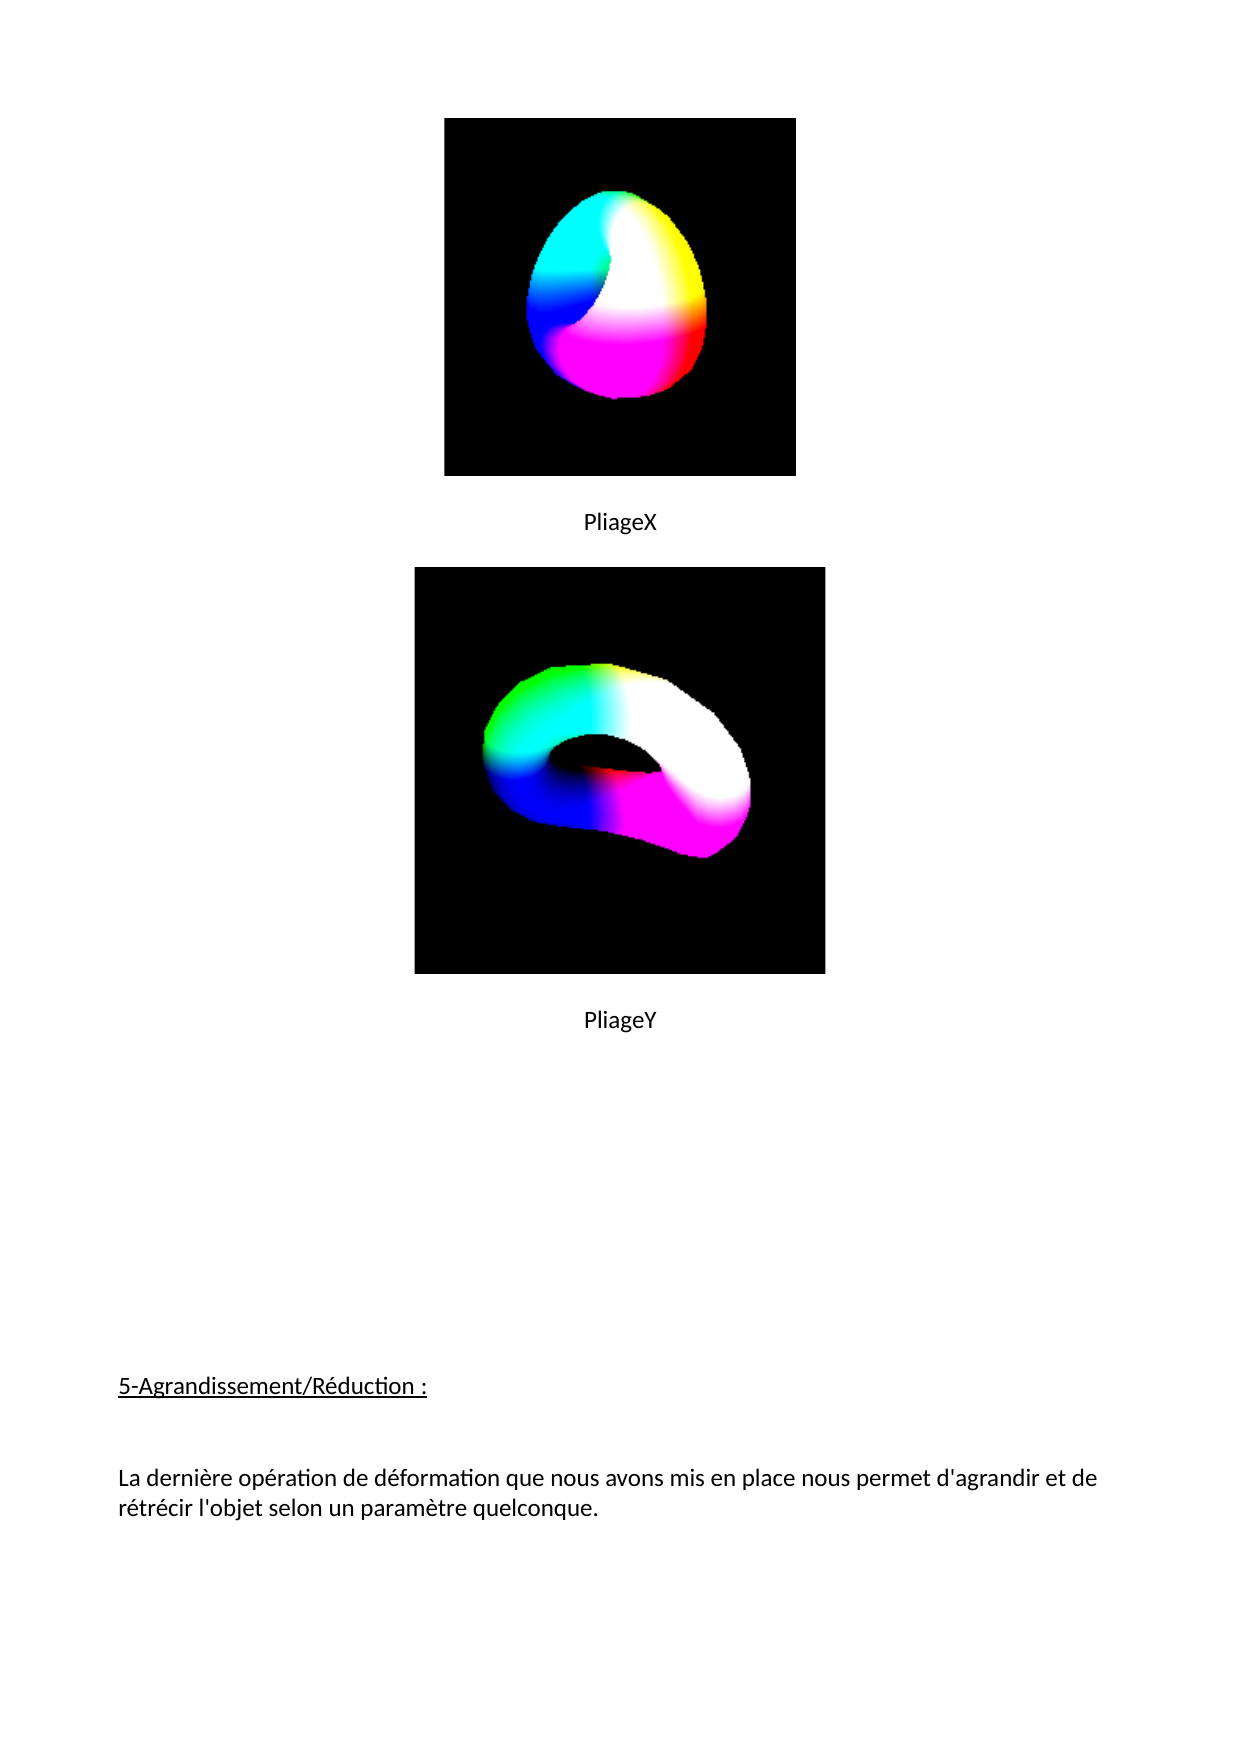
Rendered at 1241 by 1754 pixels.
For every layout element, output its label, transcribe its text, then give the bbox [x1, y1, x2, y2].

picture [444, 118, 796, 476]
text La dernière opération de déformation que nous avons mis en place nous permet d'agrandir et de rétrécir l'objet selon un paramètre quelconque. [118, 1462, 1122, 1523]
text PliageY [118, 1004, 1122, 1035]
text PliageX [118, 506, 1122, 537]
picture [414, 567, 826, 974]
text 5-Agrandissement/Réduction : [118, 1371, 1122, 1401]
